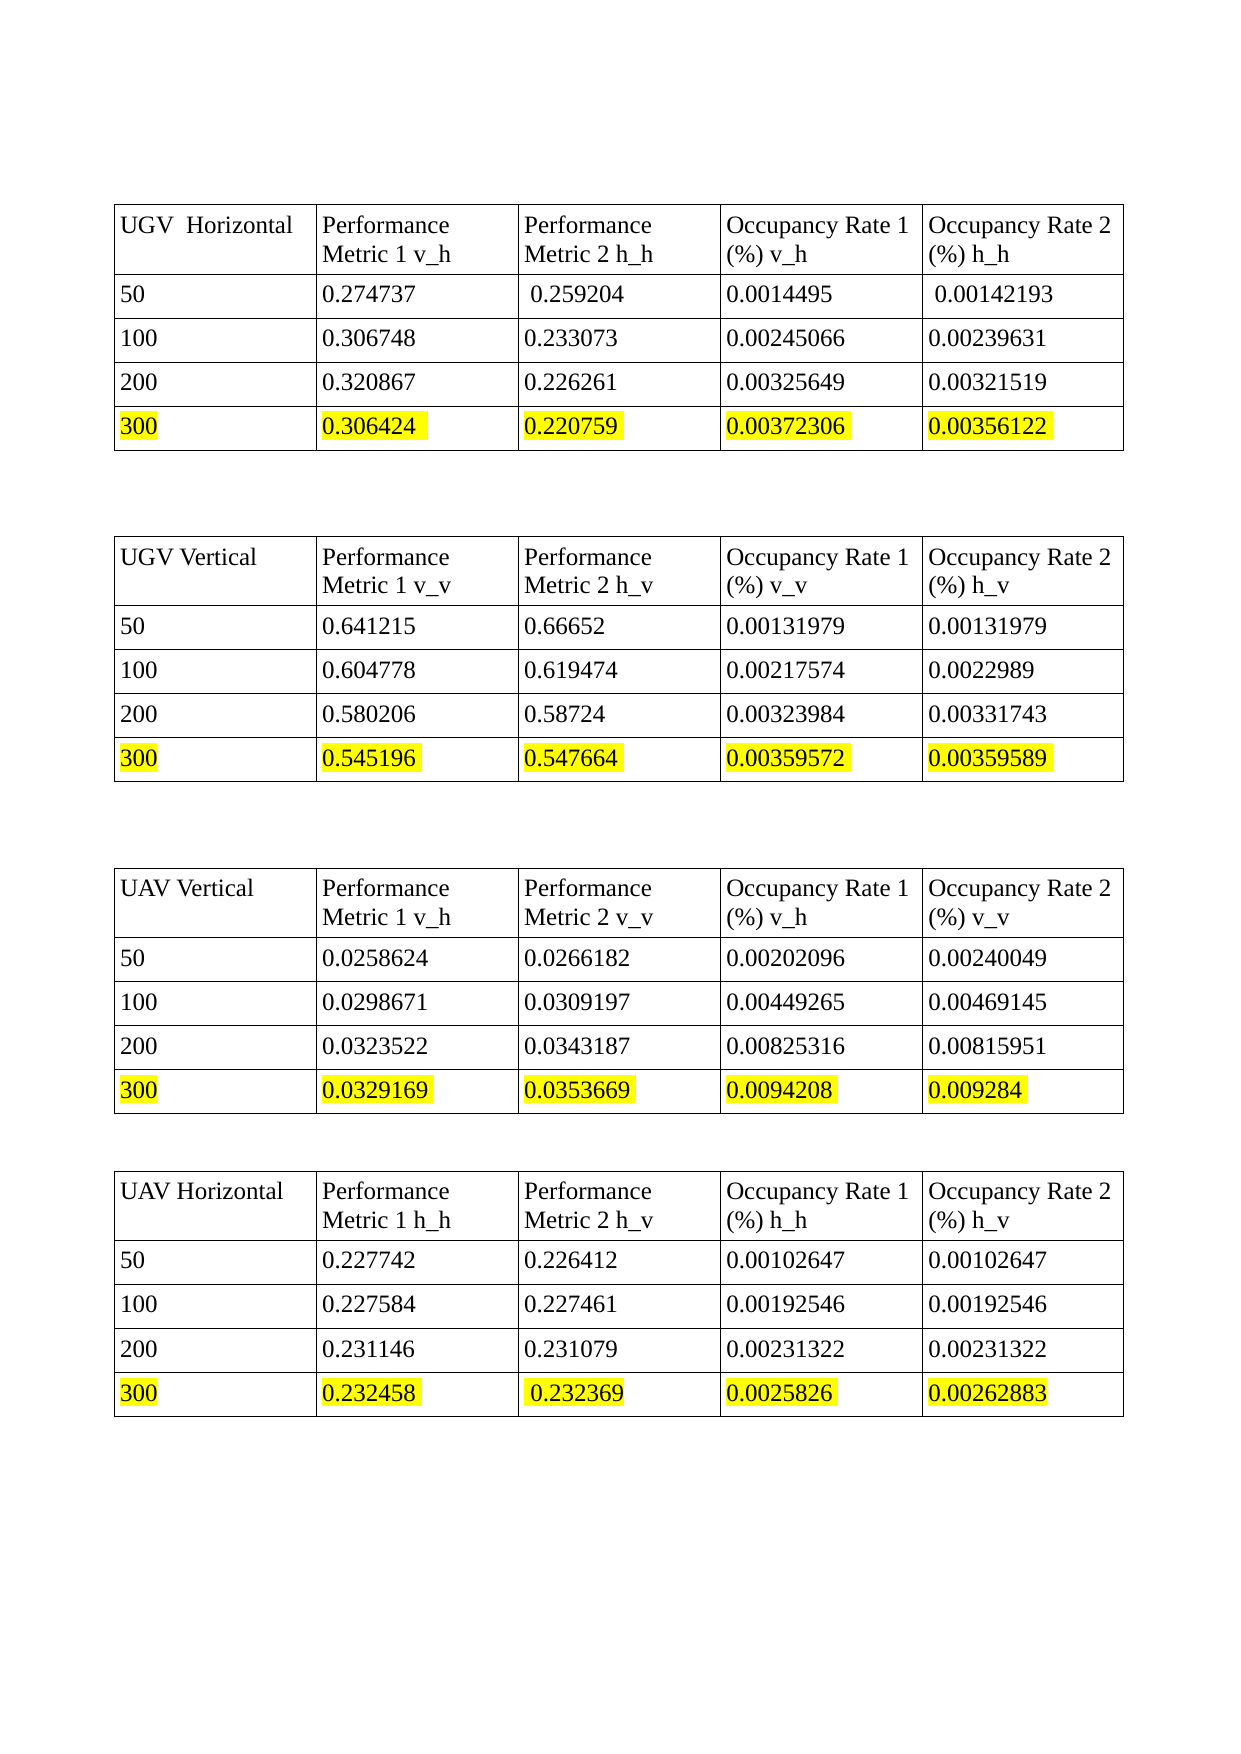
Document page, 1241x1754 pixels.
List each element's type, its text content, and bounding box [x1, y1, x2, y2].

table_cell 0.619474 [519, 650, 720, 693]
table_cell 0.226261 [519, 363, 720, 406]
table_cell 0.00325649 [721, 363, 922, 406]
table_cell 0.604778 [317, 650, 518, 693]
table_cell 0.00192546 [721, 1285, 922, 1328]
table_header Performance Metric 1 v_h [317, 869, 518, 937]
table_cell 0.009284 [923, 1070, 1123, 1113]
table_cell 0.0025826 [721, 1373, 922, 1416]
table_header UGV Horizontal [115, 205, 316, 273]
table_cell 100 [115, 982, 316, 1025]
table_cell 0.0309197 [519, 982, 720, 1025]
table_cell 0.306424 [317, 407, 518, 450]
table_cell 100 [115, 650, 316, 693]
table_cell 0.00356122 [923, 407, 1123, 450]
table_cell 0.274737 [317, 275, 518, 317]
table_cell 0.00262883 [923, 1373, 1123, 1416]
table_cell 0.00102647 [923, 1241, 1123, 1284]
table_cell 0.0266182 [519, 938, 720, 981]
table_cell 0.00825316 [721, 1026, 922, 1069]
table_cell 0.231146 [317, 1329, 518, 1372]
table_cell 0.231079 [519, 1329, 720, 1372]
table_header Occupancy Rate 2 (%) h_v [923, 1172, 1123, 1240]
table_cell 0.00131979 [721, 606, 922, 649]
table_cell 0.0343187 [519, 1026, 720, 1069]
table_header Occupancy Rate 1 (%) v_h [721, 205, 922, 273]
table_cell 50 [115, 275, 316, 317]
table_cell 0.233073 [519, 319, 720, 362]
table_header Performance Metric 1 v_v [317, 537, 518, 605]
table_header Occupancy Rate 2 (%) v_v [923, 869, 1123, 937]
table_header Occupancy Rate 2 (%) h_h [923, 205, 1123, 273]
table_cell 300 [115, 738, 316, 781]
table_cell 0.0298671 [317, 982, 518, 1025]
table_header Occupancy Rate 1 (%) h_h [721, 1172, 922, 1240]
table_cell 0.545196 [317, 738, 518, 781]
table_cell 0.00231322 [721, 1329, 922, 1372]
table_cell 0.00231322 [923, 1329, 1123, 1372]
table_cell 300 [115, 1070, 316, 1113]
table_cell 0.320867 [317, 363, 518, 406]
table_cell 0.227584 [317, 1285, 518, 1328]
table_cell 0.00192546 [923, 1285, 1123, 1328]
table_cell 0.00217574 [721, 650, 922, 693]
table_cell 0.0323522 [317, 1026, 518, 1069]
table_cell 0.232369 [519, 1373, 720, 1416]
table_cell 200 [115, 1329, 316, 1372]
table_cell 0.232458 [317, 1373, 518, 1416]
table_cell 0.227461 [519, 1285, 720, 1328]
table_cell 50 [115, 938, 316, 981]
table_cell 100 [115, 319, 316, 362]
table_cell 0.00239631 [923, 319, 1123, 362]
table_cell 0.00240049 [923, 938, 1123, 981]
table_header Performance Metric 2 v_v [519, 869, 720, 937]
table_header UGV Vertical [115, 537, 316, 605]
table_header Performance Metric 2 h_h [519, 205, 720, 273]
table_cell 0.00202096 [721, 938, 922, 981]
table_cell 0.547664 [519, 738, 720, 781]
table_cell 0.226412 [519, 1241, 720, 1284]
table_cell 0.220759 [519, 407, 720, 450]
table_header Occupancy Rate 1 (%) v_h [721, 869, 922, 937]
table_cell 0.0329169 [317, 1070, 518, 1113]
table_cell 0.0353669 [519, 1070, 720, 1113]
table_cell 300 [115, 407, 316, 450]
table_cell 0.580206 [317, 694, 518, 737]
table_cell 0.00331743 [923, 694, 1123, 737]
table_cell 0.00142193 [923, 275, 1123, 317]
table_cell 0.227742 [317, 1241, 518, 1284]
table_cell 0.306748 [317, 319, 518, 362]
table_cell 100 [115, 1285, 316, 1328]
table_cell 0.58724 [519, 694, 720, 737]
table_cell 0.00359572 [721, 738, 922, 781]
table_cell 200 [115, 363, 316, 406]
table_cell 0.00245066 [721, 319, 922, 362]
table_cell 0.0014495 [721, 275, 922, 317]
table_cell 0.00359589 [923, 738, 1123, 781]
table_cell 200 [115, 1026, 316, 1069]
table_cell 300 [115, 1373, 316, 1416]
table_cell 0.00372306 [721, 407, 922, 450]
table_cell 0.00102647 [721, 1241, 922, 1284]
table_cell 50 [115, 606, 316, 649]
table_cell 0.66652 [519, 606, 720, 649]
table_cell 0.00131979 [923, 606, 1123, 649]
table_cell 0.00449265 [721, 982, 922, 1025]
table_header UAV Vertical [115, 869, 316, 937]
table_cell 0.641215 [317, 606, 518, 649]
table_header Performance Metric 1 v_h [317, 205, 518, 273]
table_cell 0.00321519 [923, 363, 1123, 406]
table_cell 0.00815951 [923, 1026, 1123, 1069]
table_cell 50 [115, 1241, 316, 1284]
table_cell 0.0258624 [317, 938, 518, 981]
table_header Performance Metric 2 h_v [519, 537, 720, 605]
table_header Occupancy Rate 1 (%) v_v [721, 537, 922, 605]
table_header Occupancy Rate 2 (%) h_v [923, 537, 1123, 605]
table_header Performance Metric 1 h_h [317, 1172, 518, 1240]
table_cell 0.0094208 [721, 1070, 922, 1113]
table_cell 0.0022989 [923, 650, 1123, 693]
table_cell 0.259204 [519, 275, 720, 317]
table_header Performance Metric 2 h_v [519, 1172, 720, 1240]
table_header UAV Horizontal [115, 1172, 316, 1240]
table_cell 200 [115, 694, 316, 737]
table_cell 0.00323984 [721, 694, 922, 737]
table_cell 0.00469145 [923, 982, 1123, 1025]
